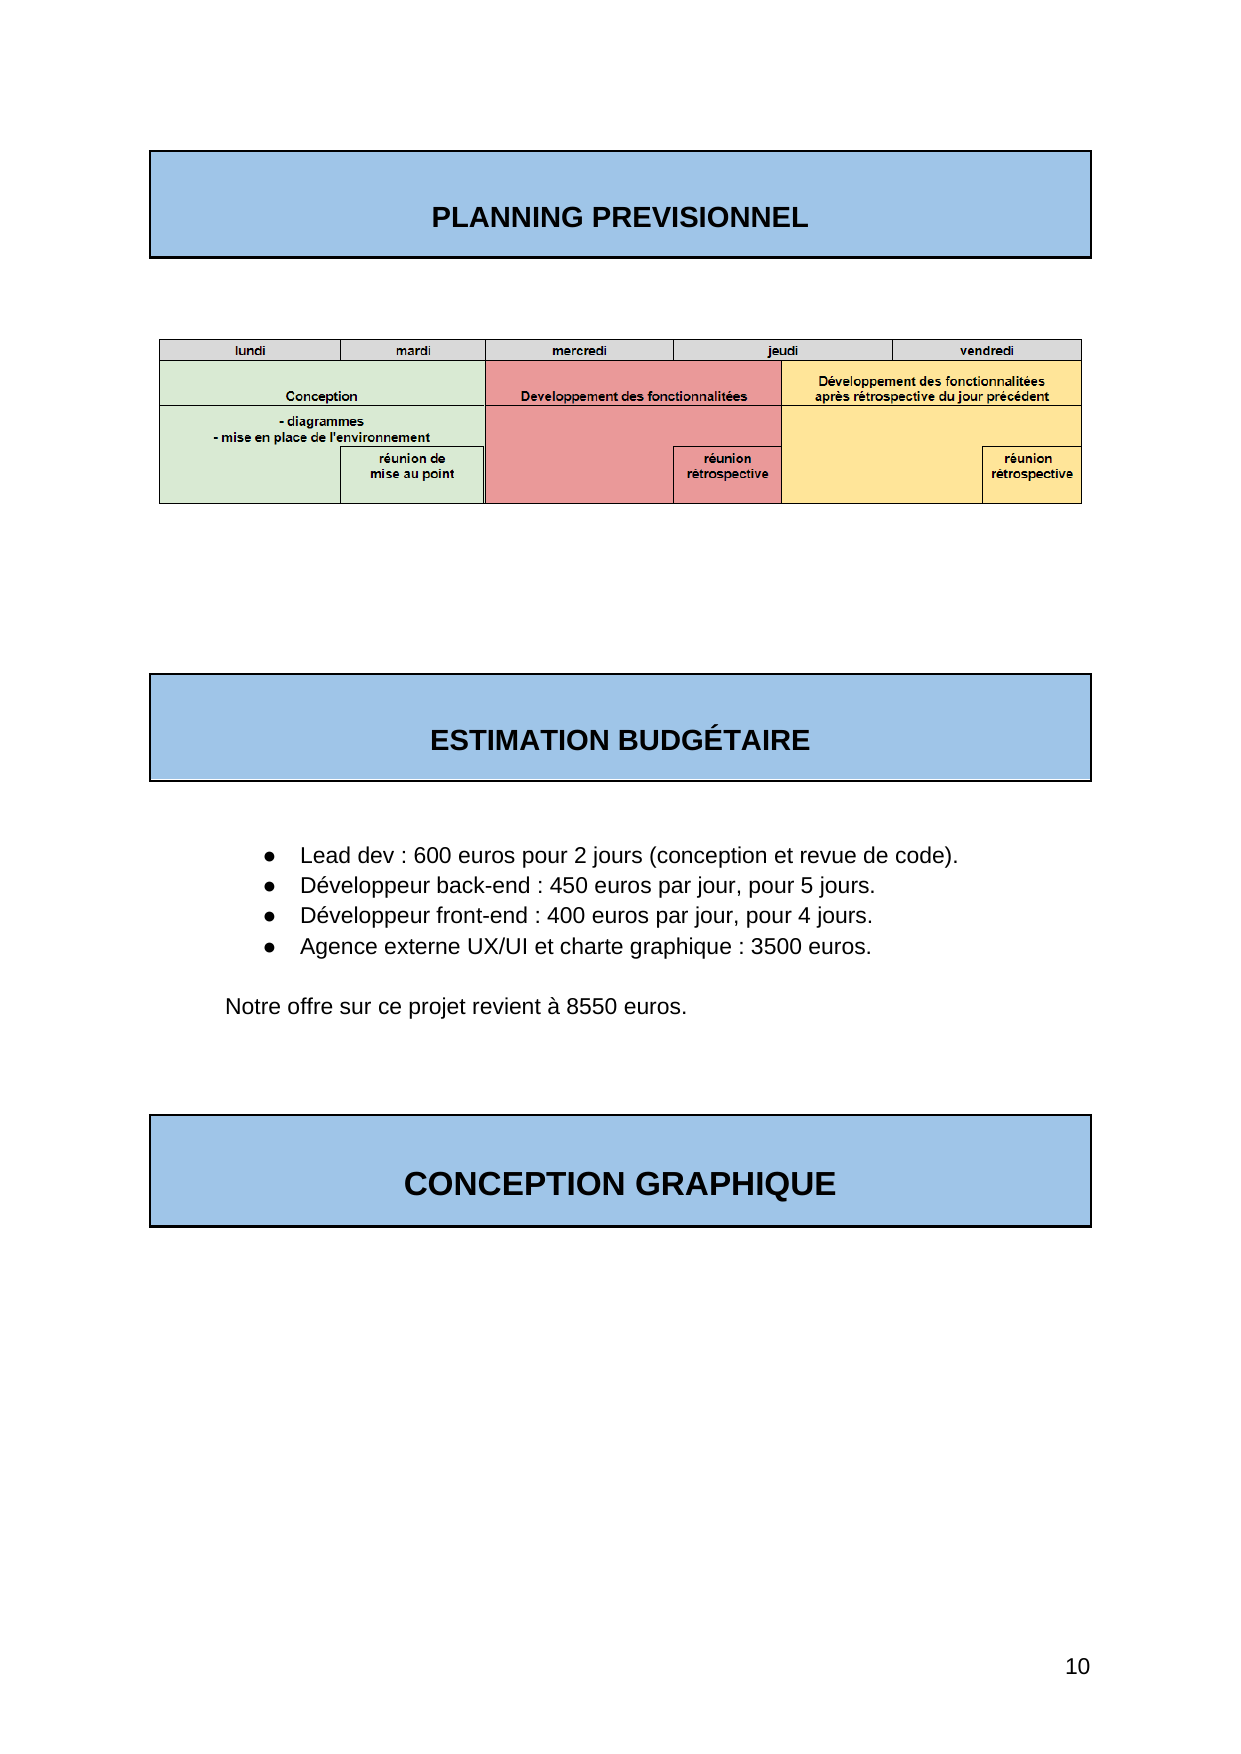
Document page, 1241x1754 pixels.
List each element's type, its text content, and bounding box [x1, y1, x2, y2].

list Développeur back-end : 450 euros par jour, pour 5 jours. [262, 872, 1090, 899]
text Notre offre sur ce projet revient à 8550 euros. [150, 993, 1090, 1019]
table_header PLANNING PREVISIONNEL [151, 152, 1090, 256]
list Lead dev : 600 euros pour 2 jours (conception et revue de code). [262, 842, 1090, 868]
picture [150, 330, 1091, 510]
table_header CONCEPTION GRAPHIQUE [151, 1116, 1090, 1225]
list Développeur front-end : 400 euros par jour, pour 4 jours. [262, 902, 1090, 929]
list Agence externe UX/UI et charte graphique : 3500 euros. [262, 933, 1090, 959]
table_header ESTIMATION BUDGÉTAIRE [151, 675, 1090, 779]
